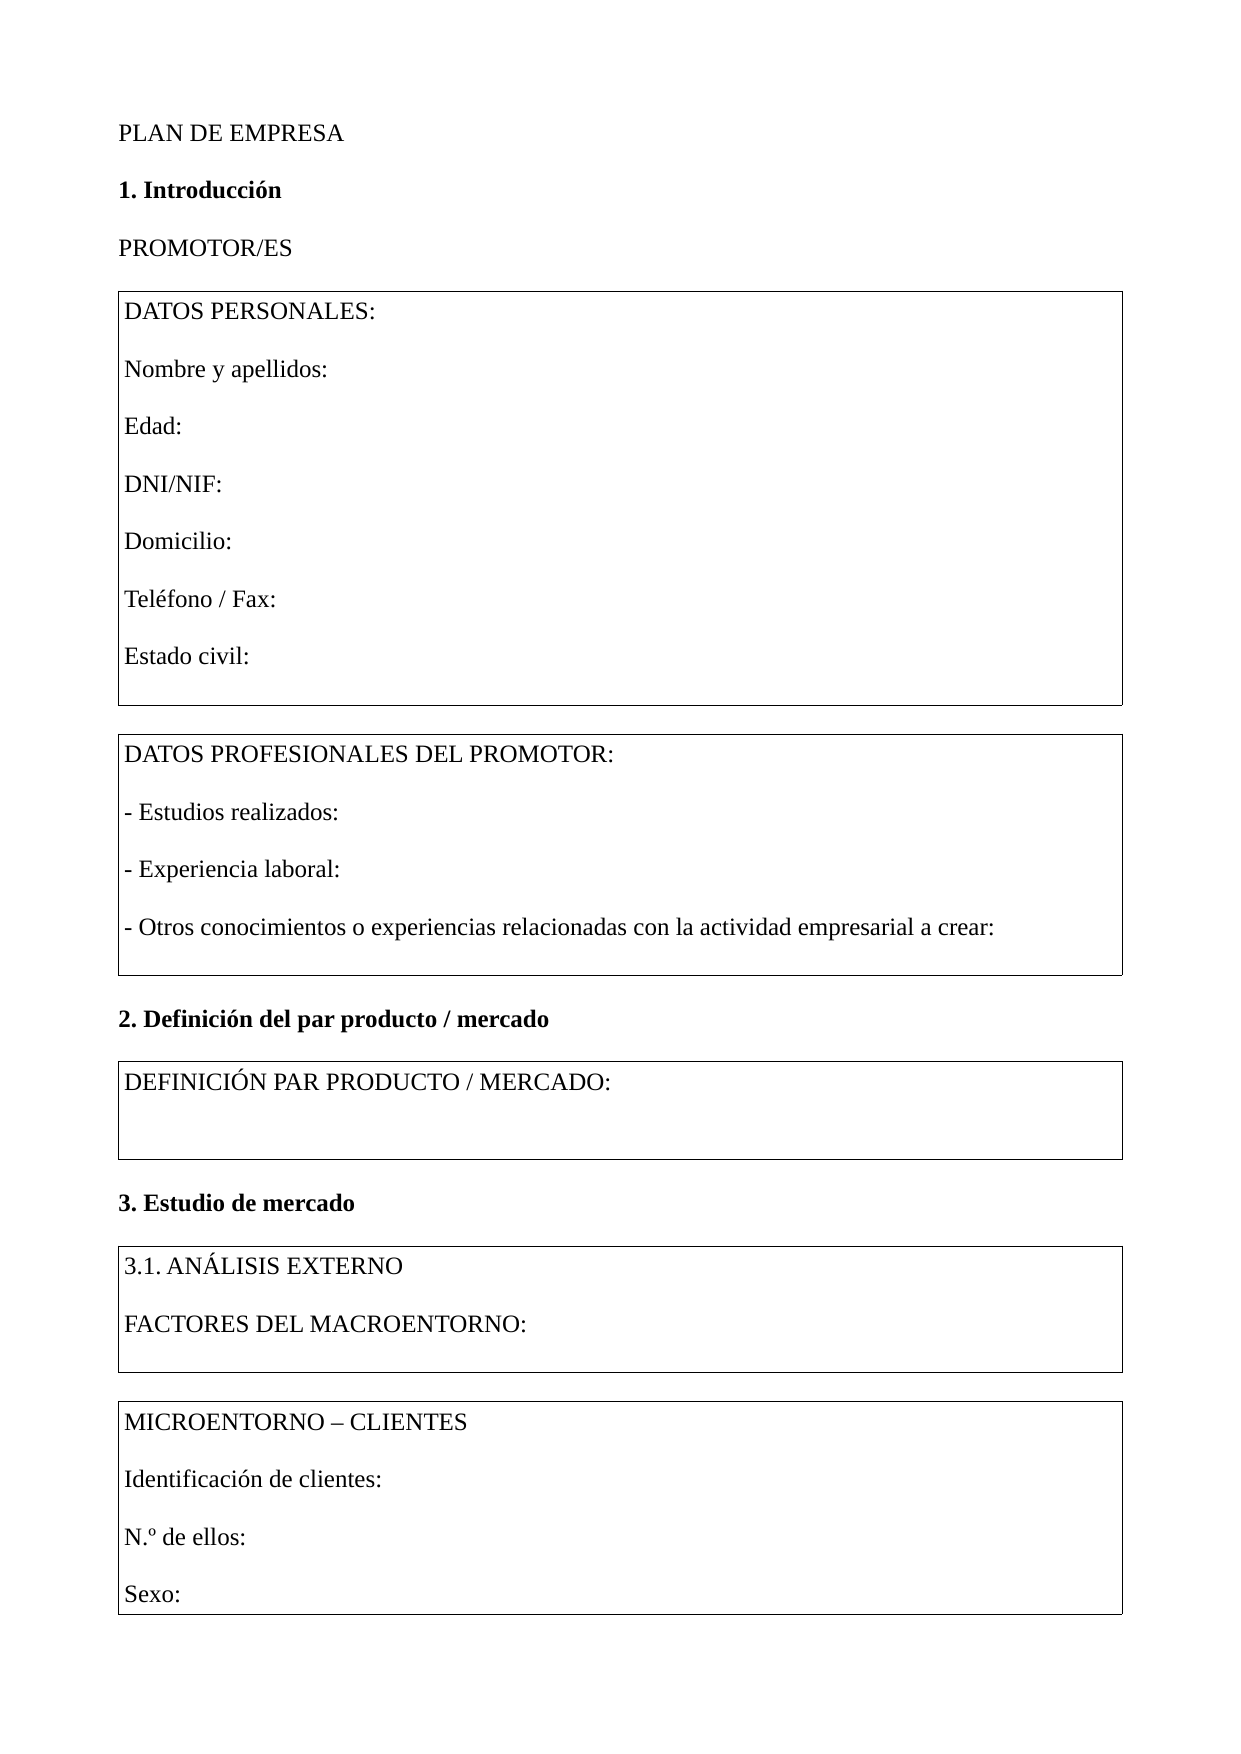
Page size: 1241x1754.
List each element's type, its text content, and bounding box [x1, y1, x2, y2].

text 3. Estudio de mercado [118, 1188, 1122, 1217]
text PROMOTOR/ES [118, 233, 1122, 262]
table_header 3.1. ANÁLISIS EXTERNO FACTORES DEL MACROENTORNO: [119, 1247, 1122, 1372]
table_header DATOS PROFESIONALES DEL PROMOTOR: - Estudios realizados: - Experiencia laboral: - Otros conocimientos o experiencias relacionadas con la actividad empresarial a crear: [119, 735, 1122, 975]
text 2. Definición del par producto / mercado [118, 1004, 1122, 1033]
table_header DATOS PERSONALES: Nombre y apellidos: Edad: DNI/NIF: Domicilio: Teléfono / Fax: Estado civil: [119, 292, 1122, 705]
table_header MICROENTORNO – CLIENTES Identificación de clientes: N.º de ellos: Sexo: [119, 1402, 1122, 1614]
text 1. Introducción [118, 176, 1122, 204]
table_header DEFINICIÓN PAR PRODUCTO / MERCADO: [119, 1062, 1122, 1159]
text PLAN DE EMPRESA [118, 118, 1122, 147]
